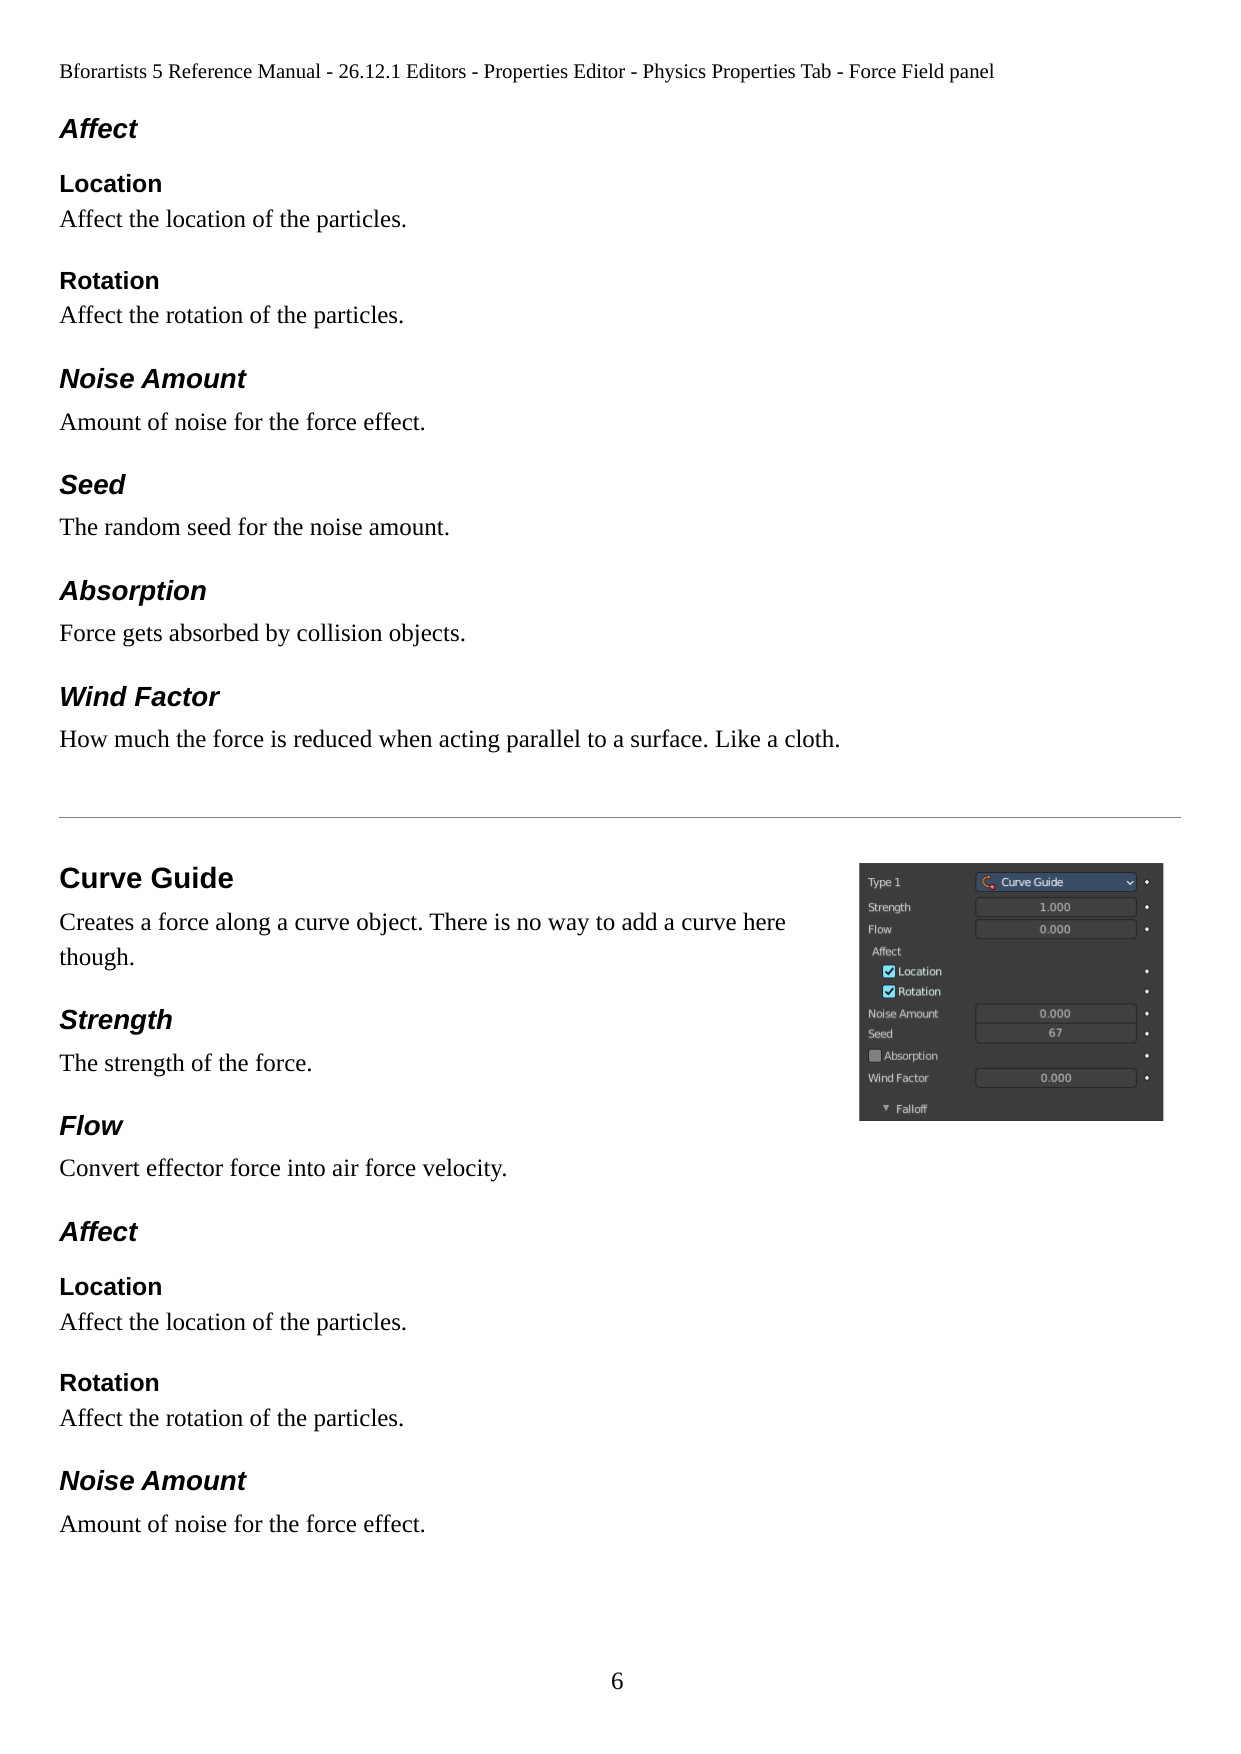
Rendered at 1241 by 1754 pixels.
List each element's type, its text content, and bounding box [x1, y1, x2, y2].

subtitle Rotation [59, 1368, 1181, 1397]
text Affect the rotation of the particles. [59, 301, 1181, 329]
text Affect the rotation of the particles. [59, 1403, 1181, 1432]
subtitle Rotation [59, 266, 1181, 294]
subtitle Affect [59, 113, 1181, 144]
subtitle Location [59, 169, 1181, 198]
subtitle [1164, 1003, 1181, 1035]
text Affect the location of the particles. [59, 1307, 1181, 1336]
subtitle Curve Guide [59, 861, 1181, 895]
text Amount of noise for the force effect. [59, 1509, 1181, 1538]
subtitle Noise Amount [59, 1465, 1181, 1497]
subtitle Affect [59, 1215, 1181, 1247]
subtitle Strength [59, 1003, 859, 1035]
picture [859, 863, 1164, 1121]
subtitle Seed [59, 468, 1181, 500]
subtitle Location [59, 1272, 1181, 1301]
text Affect the location of the particles. [59, 204, 1181, 233]
subtitle Flow [59, 1109, 1181, 1141]
text The random seed for the noise amount. [59, 512, 1181, 541]
text Convert effector force into air force velocity. [59, 1153, 1181, 1182]
subtitle Absorption [59, 574, 1181, 606]
text The strength of the force. [59, 1048, 859, 1076]
text Creates a force along a curve object. There is no way to add a curve here though. [59, 907, 859, 970]
text How much the force is reduced when acting parallel to a surface. Like a cloth. [59, 724, 1181, 753]
text Amount of noise for the force effect. [59, 407, 1181, 435]
subtitle Noise Amount [59, 362, 1181, 394]
text Force gets absorbed by collision objects. [59, 618, 1181, 647]
subtitle Wind Factor [59, 680, 1181, 712]
